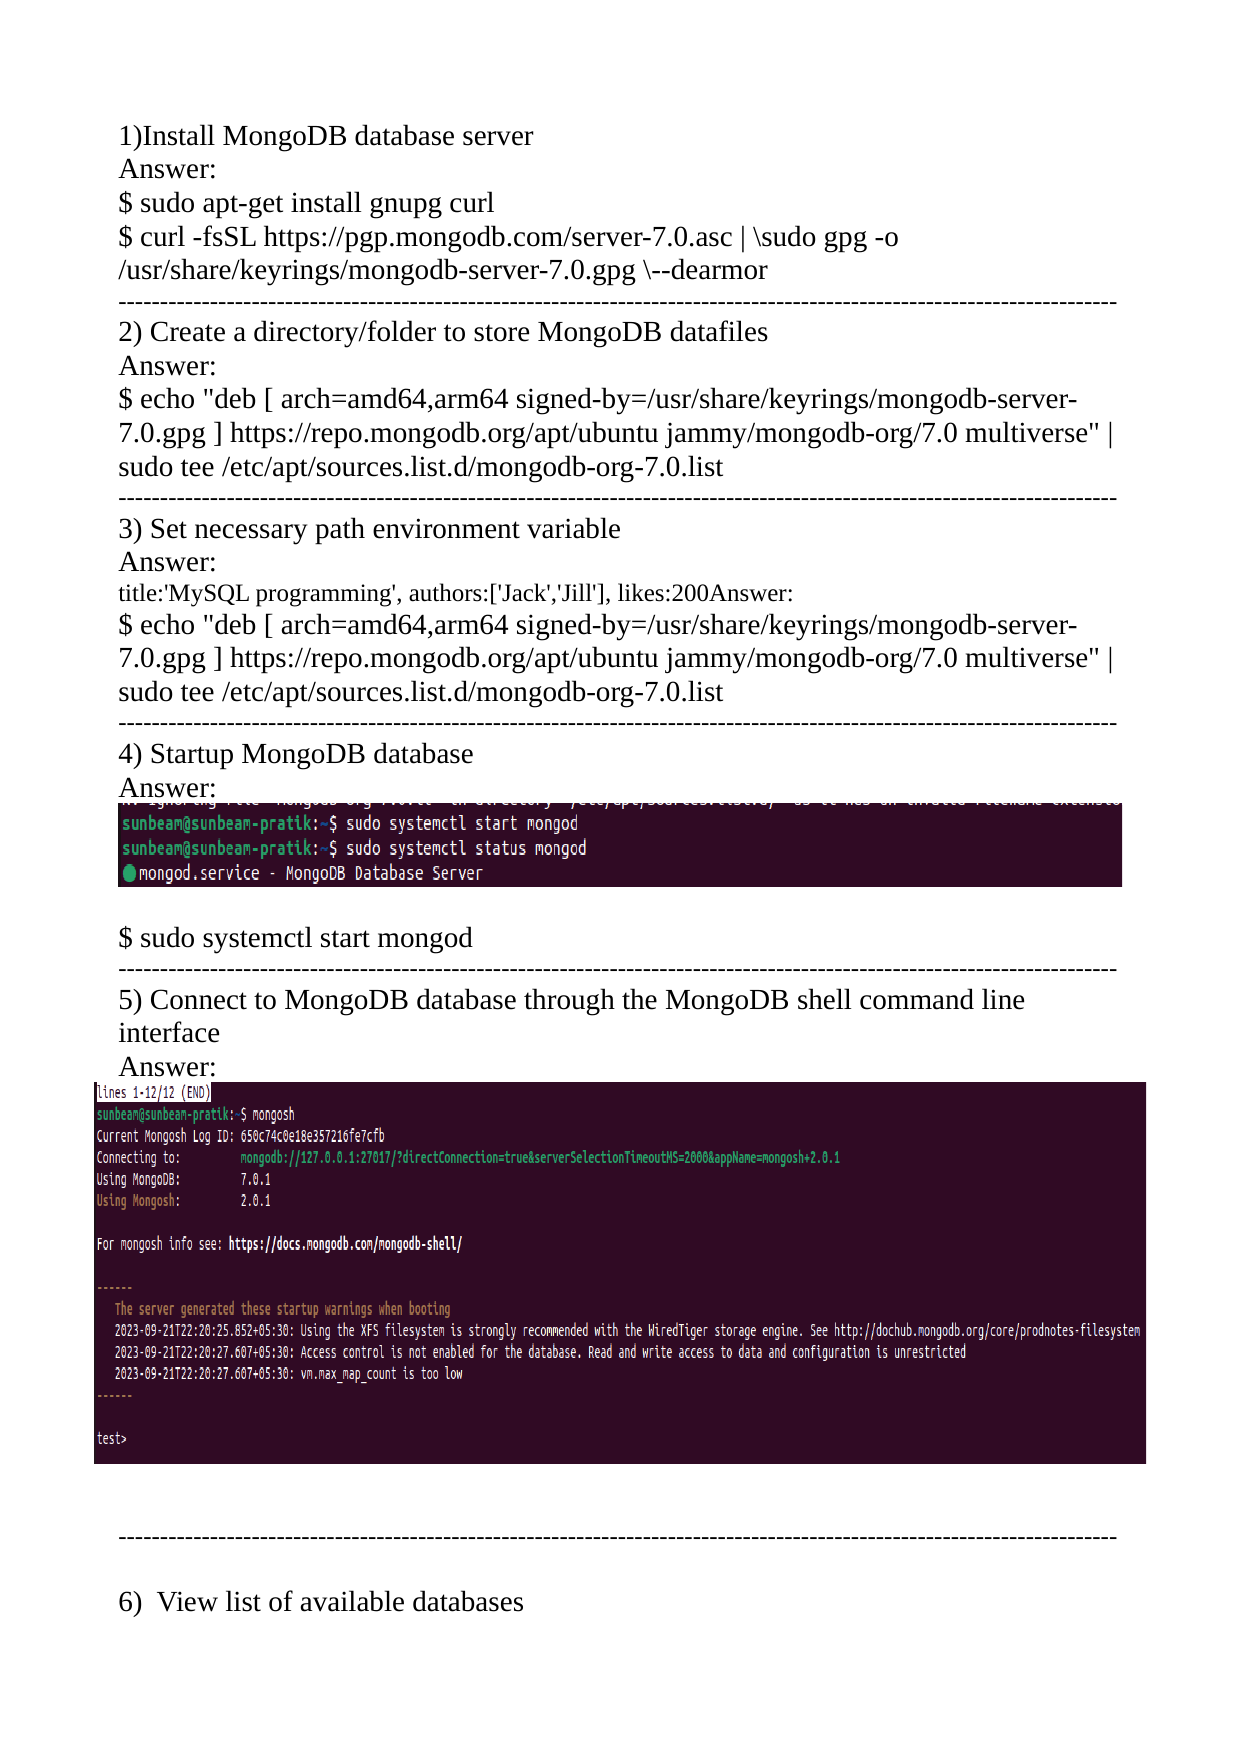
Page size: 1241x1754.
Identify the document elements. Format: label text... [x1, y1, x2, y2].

text ------------------------------------------------------------------------------------------------------------------------ [118, 707, 1122, 736]
text $ curl -fsSL https://pgp.mongodb.com/server-7.0.asc | \sudo gpg -o /usr/share/keyrings/mongodb-server-7.0.gpg \--dearmor [118, 219, 1122, 286]
text $ sudo apt-get install gnupg curl [118, 185, 1122, 219]
text ------------------------------------------------------------------------------------------------------------------------ [118, 286, 1122, 314]
text ------------------------------------------------------------------------------------------------------------------------ [118, 1521, 1122, 1550]
text $ sudo systemctl start mongod [118, 920, 1122, 953]
text 4) Startup MongoDB database [118, 736, 1122, 770]
text 5) Connect to MongoDB database through the MongoDB shell command line interface [118, 982, 1122, 1049]
text Answer: [118, 770, 1122, 803]
picture [94, 1082, 1147, 1464]
text ------------------------------------------------------------------------------------------------------------------------ [118, 482, 1122, 511]
text 6) View list of available databases [118, 1584, 1122, 1617]
text $ echo "deb [ arch=amd64,arm64 signed-by=/usr/share/keyrings/mongodb-server-7.0.gpg ] https://repo.mongodb.org/apt/ubuntu jammy/mongodb-org/7.0 multiverse" | sudo tee /etc/apt/sources.list.d/mongodb-org-7.0.list [118, 382, 1122, 482]
text $ echo "deb [ arch=amd64,arm64 signed-by=/usr/share/keyrings/mongodb-server-7.0.gpg ] https://repo.mongodb.org/apt/ubuntu jammy/mongodb-org/7.0 multiverse" | sudo tee /etc/apt/sources.list.d/mongodb-org-7.0.list [118, 607, 1122, 707]
text 1)Install MongoDB database server [118, 118, 1122, 152]
text Answer: [118, 152, 1122, 185]
text title:'MySQL programming', authors:['Jack','Jill'], likes:200Answer: [118, 578, 1122, 607]
text Answer: [118, 1049, 1122, 1082]
text Answer: [118, 348, 1122, 382]
text 2) Create a directory/folder to store MongoDB datafiles [118, 314, 1122, 348]
text 3) Set necessary path environment variable [118, 511, 1122, 544]
text ------------------------------------------------------------------------------------------------------------------------ [118, 953, 1122, 982]
text Answer: [118, 544, 1122, 578]
picture [118, 803, 1123, 887]
